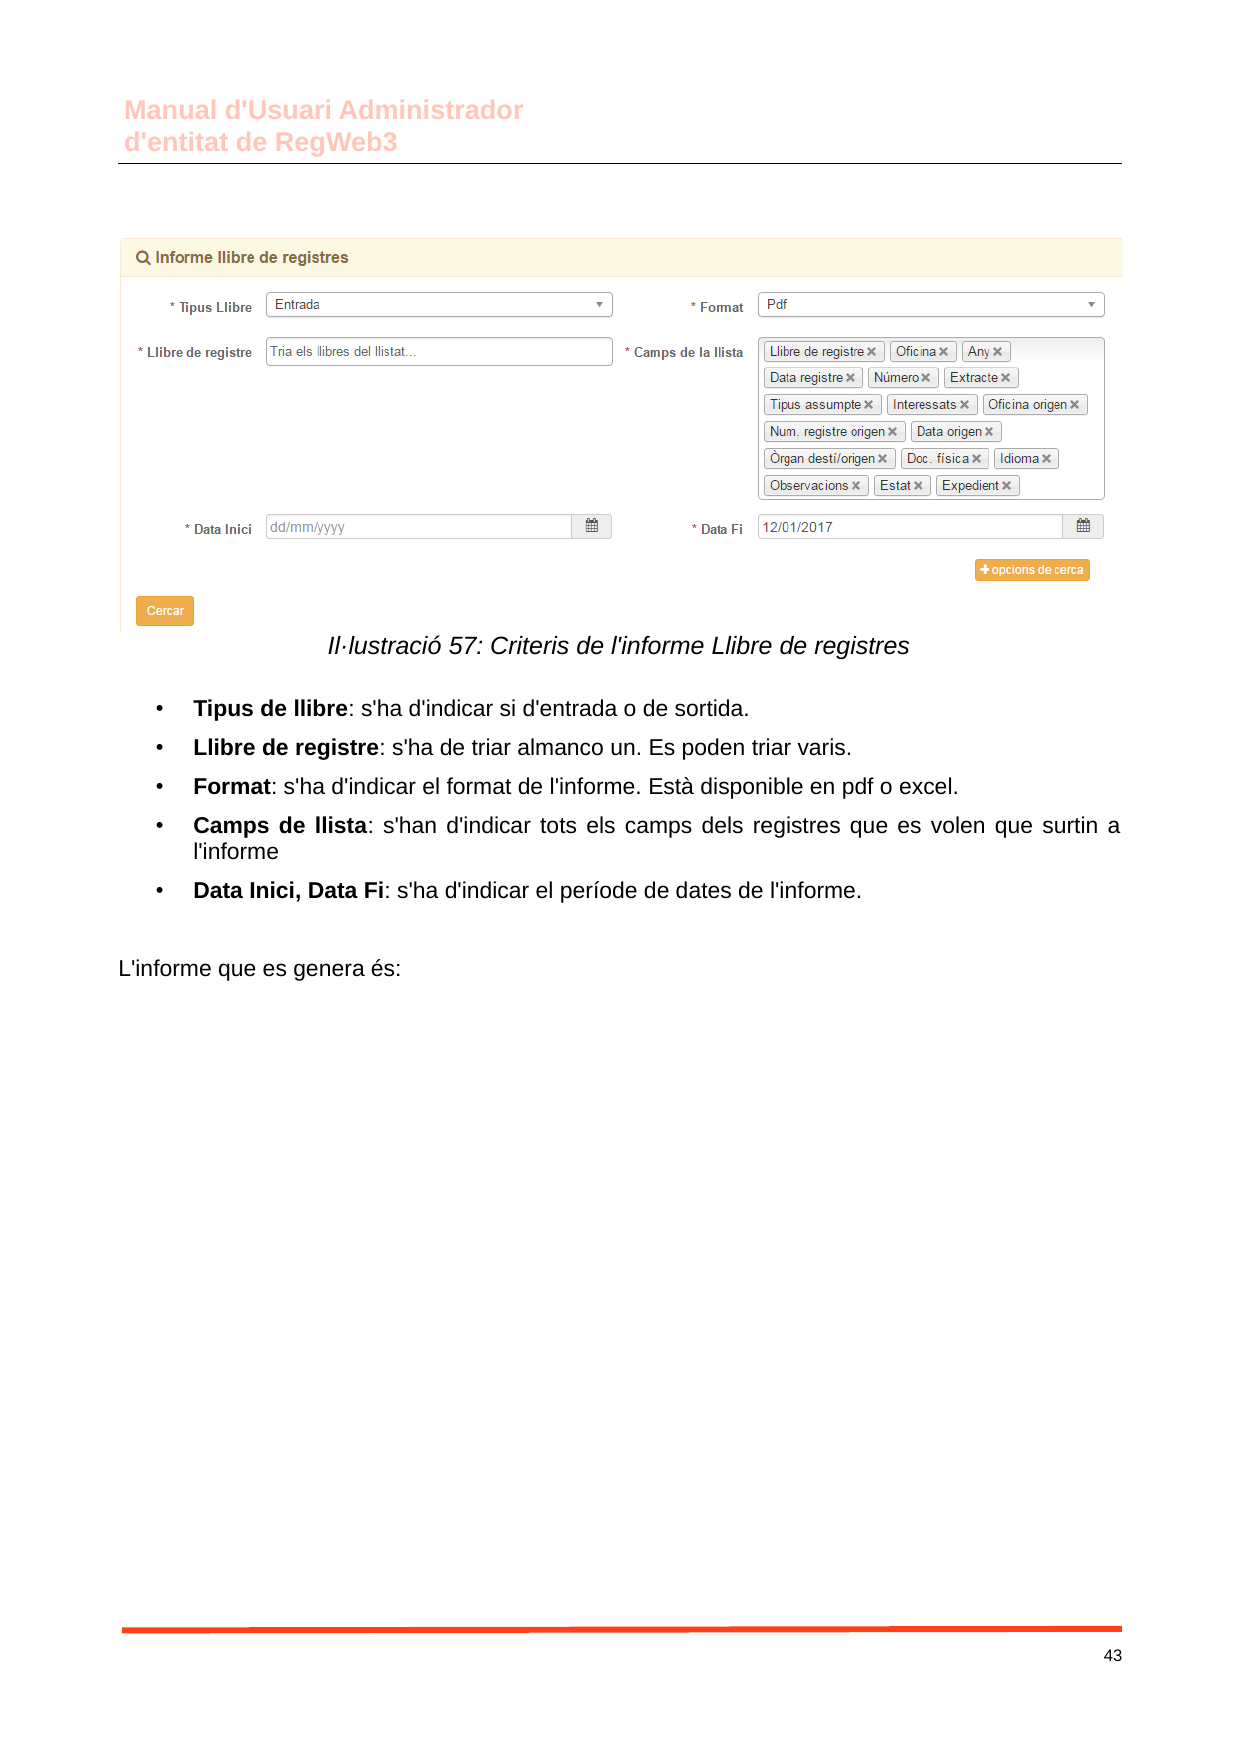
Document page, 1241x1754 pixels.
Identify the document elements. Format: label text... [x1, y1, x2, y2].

list Tipus de llibre: s'ha d'indicar si d'entrada o de sortida. [156, 695, 1122, 722]
list Camps de llista: s'han d'indicar tots els camps dels registres que es volen que surtin a l'informe [156, 812, 1122, 864]
list Format: s'ha d'indicar el format de l'informe. Està disponible en pdf o excel. [156, 773, 1122, 799]
list Llibre de registre: s'ha de triar almanco un. Es poden triar varis. [156, 734, 1122, 761]
text Il·lustració : Criteris de l'informe Llibre de registres [118, 632, 1122, 660]
text L'informe que es genera és: [118, 955, 1122, 981]
list Data Inici, Data Fi: s'ha d'indicar el període de dates de l'informe. [156, 877, 1122, 903]
